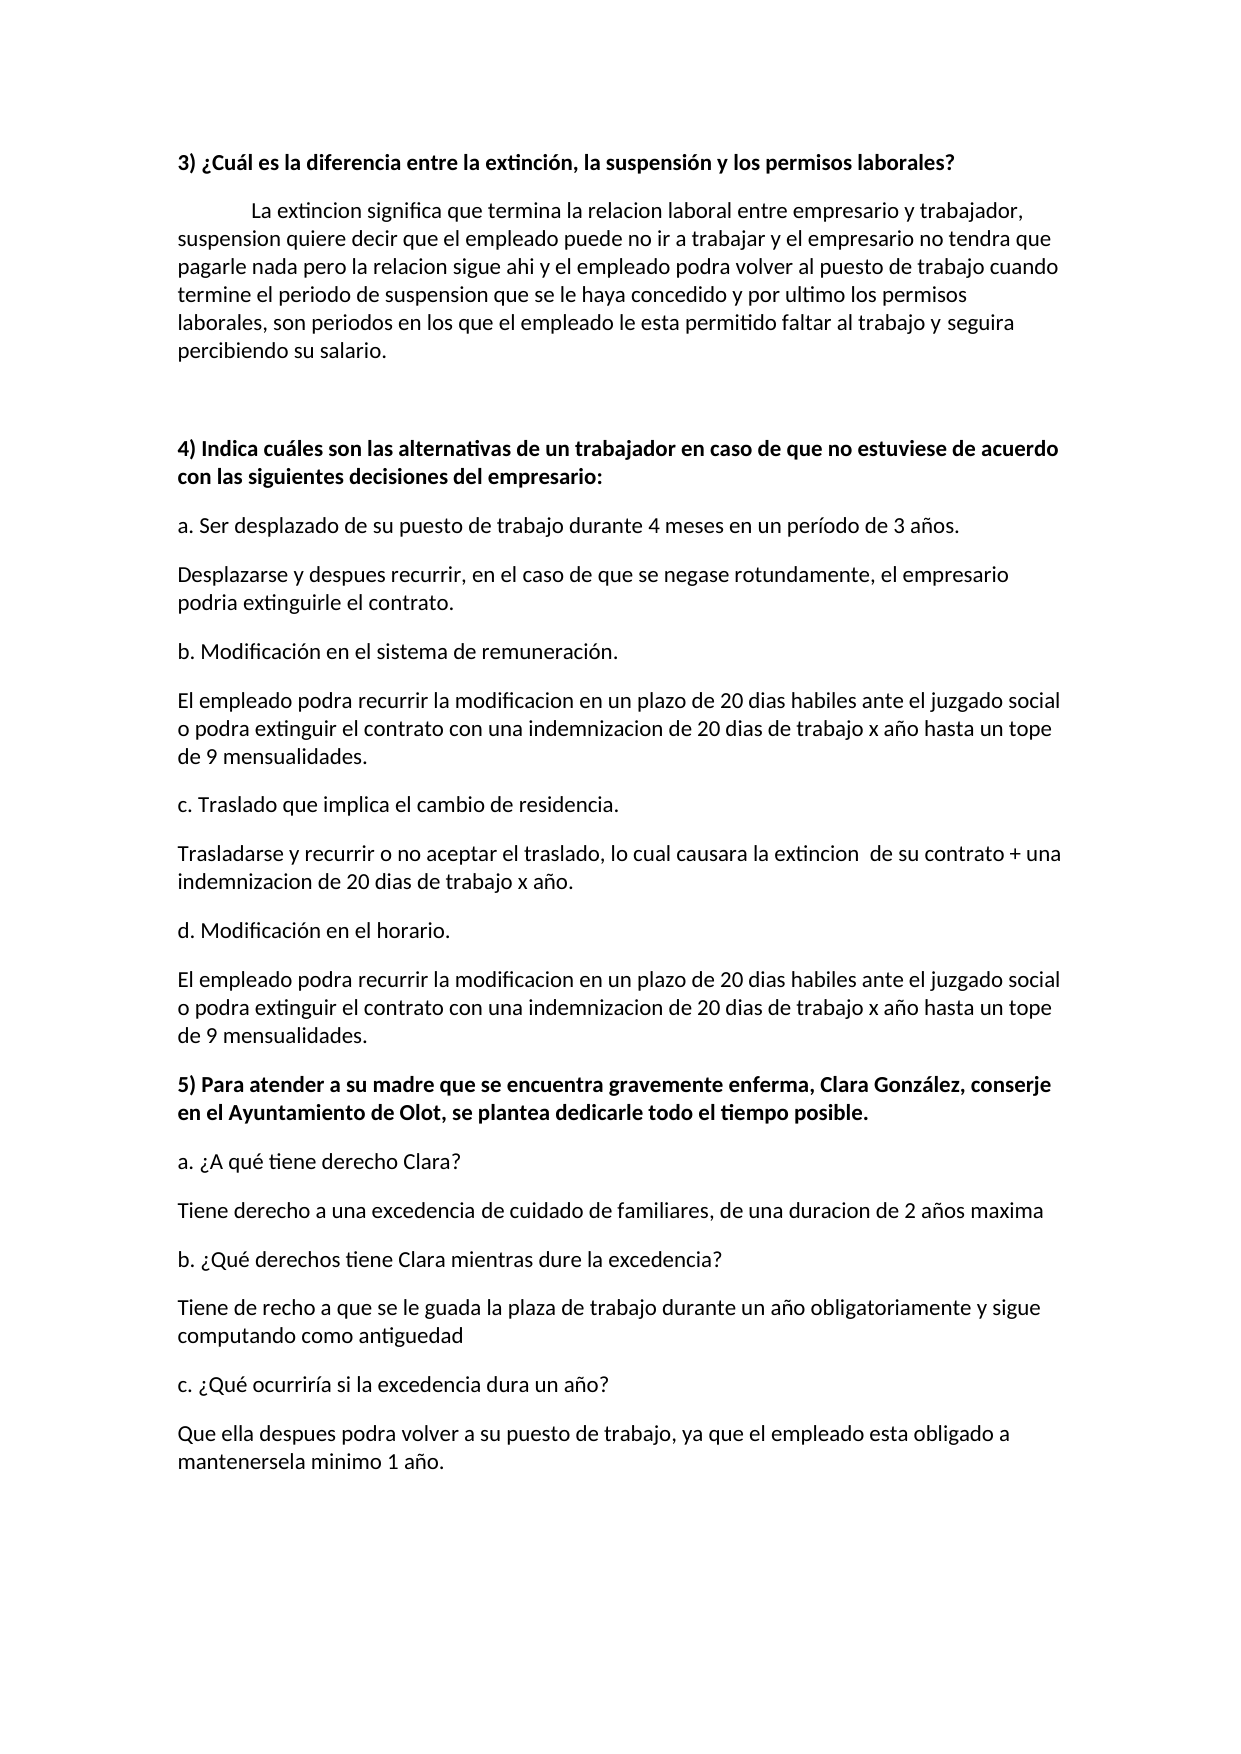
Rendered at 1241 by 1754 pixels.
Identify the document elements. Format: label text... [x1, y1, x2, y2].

text Tiene derecho a una excedencia de cuidado de familiares, de una duracion de 2 años maxima [177, 1196, 1063, 1224]
text d. Modificación en el horario. [177, 916, 1063, 944]
text b. Modificación en el sistema de remuneración. [177, 637, 1063, 665]
text c. Traslado que implica el cambio de residencia. [177, 791, 1063, 819]
text 4) Indica cuáles son las alternativas de un trabajador en caso de que no estuviese de acuerdo con las siguientes decisiones del empresario: [177, 434, 1063, 490]
text Que ella despues podra volver a su puesto de trabajo, ya que el empleado esta obligado a mantenersela minimo 1 año. [177, 1419, 1063, 1475]
text El empleado podra recurrir la modificacion en un plazo de 20 dias habiles ante el juzgado social o podra extinguir el contrato con una indemnizacion de 20 dias de trabajo x año hasta un tope de 9 mensualidades. [177, 965, 1063, 1049]
text Trasladarse y recurrir o no aceptar el traslado, lo cual causara la extincion de su contrato + una indemnizacion de 20 dias de trabajo x año. [177, 839, 1063, 896]
text a. Ser desplazado de su puesto de trabajo durante 4 meses en un período de 3 años. [177, 511, 1063, 539]
text c. ¿Qué ocurriría si la excedencia dura un año? [177, 1370, 1063, 1398]
text La extincion significa que termina la relacion laboral entre empresario y trabajador, suspension quiere decir que el empleado puede no ir a trabajar y el empresario no tendra que pagarle nada pero la relacion sigue ahi y el empleado podra volver al puesto de trabajo cuando termine el periodo de suspension que se le haya concedido y por ultimo los permisos laborales, son periodos en los que el empleado le esta permitido faltar al trabajo y seguira percibiendo su salario. [177, 196, 1063, 364]
text El empleado podra recurrir la modificacion en un plazo de 20 dias habiles ante el juzgado social o podra extinguir el contrato con una indemnizacion de 20 dias de trabajo x año hasta un tope de 9 mensualidades. [177, 686, 1063, 770]
text Tiene de recho a que se le guada la plaza de trabajo durante un año obligatoriamente y sigue computando como antiguedad [177, 1293, 1063, 1349]
text a. ¿A qué tiene derecho Clara? [177, 1147, 1063, 1175]
text Desplazarse y despues recurrir, en el caso de que se negase rotundamente, el empresario podria extinguirle el contrato. [177, 560, 1063, 616]
text 3) ¿Cuál es la diferencia entre la extinción, la suspensión y los permisos laborales? [177, 148, 1063, 176]
text b. ¿Qué derechos tiene Clara mientras dure la excedencia? [177, 1245, 1063, 1273]
text 5) Para atender a su madre que se encuentra gravemente enferma, Clara González, conserje en el Ayuntamiento de Olot, se plantea dedicarle todo el tiempo posible. [177, 1070, 1063, 1126]
